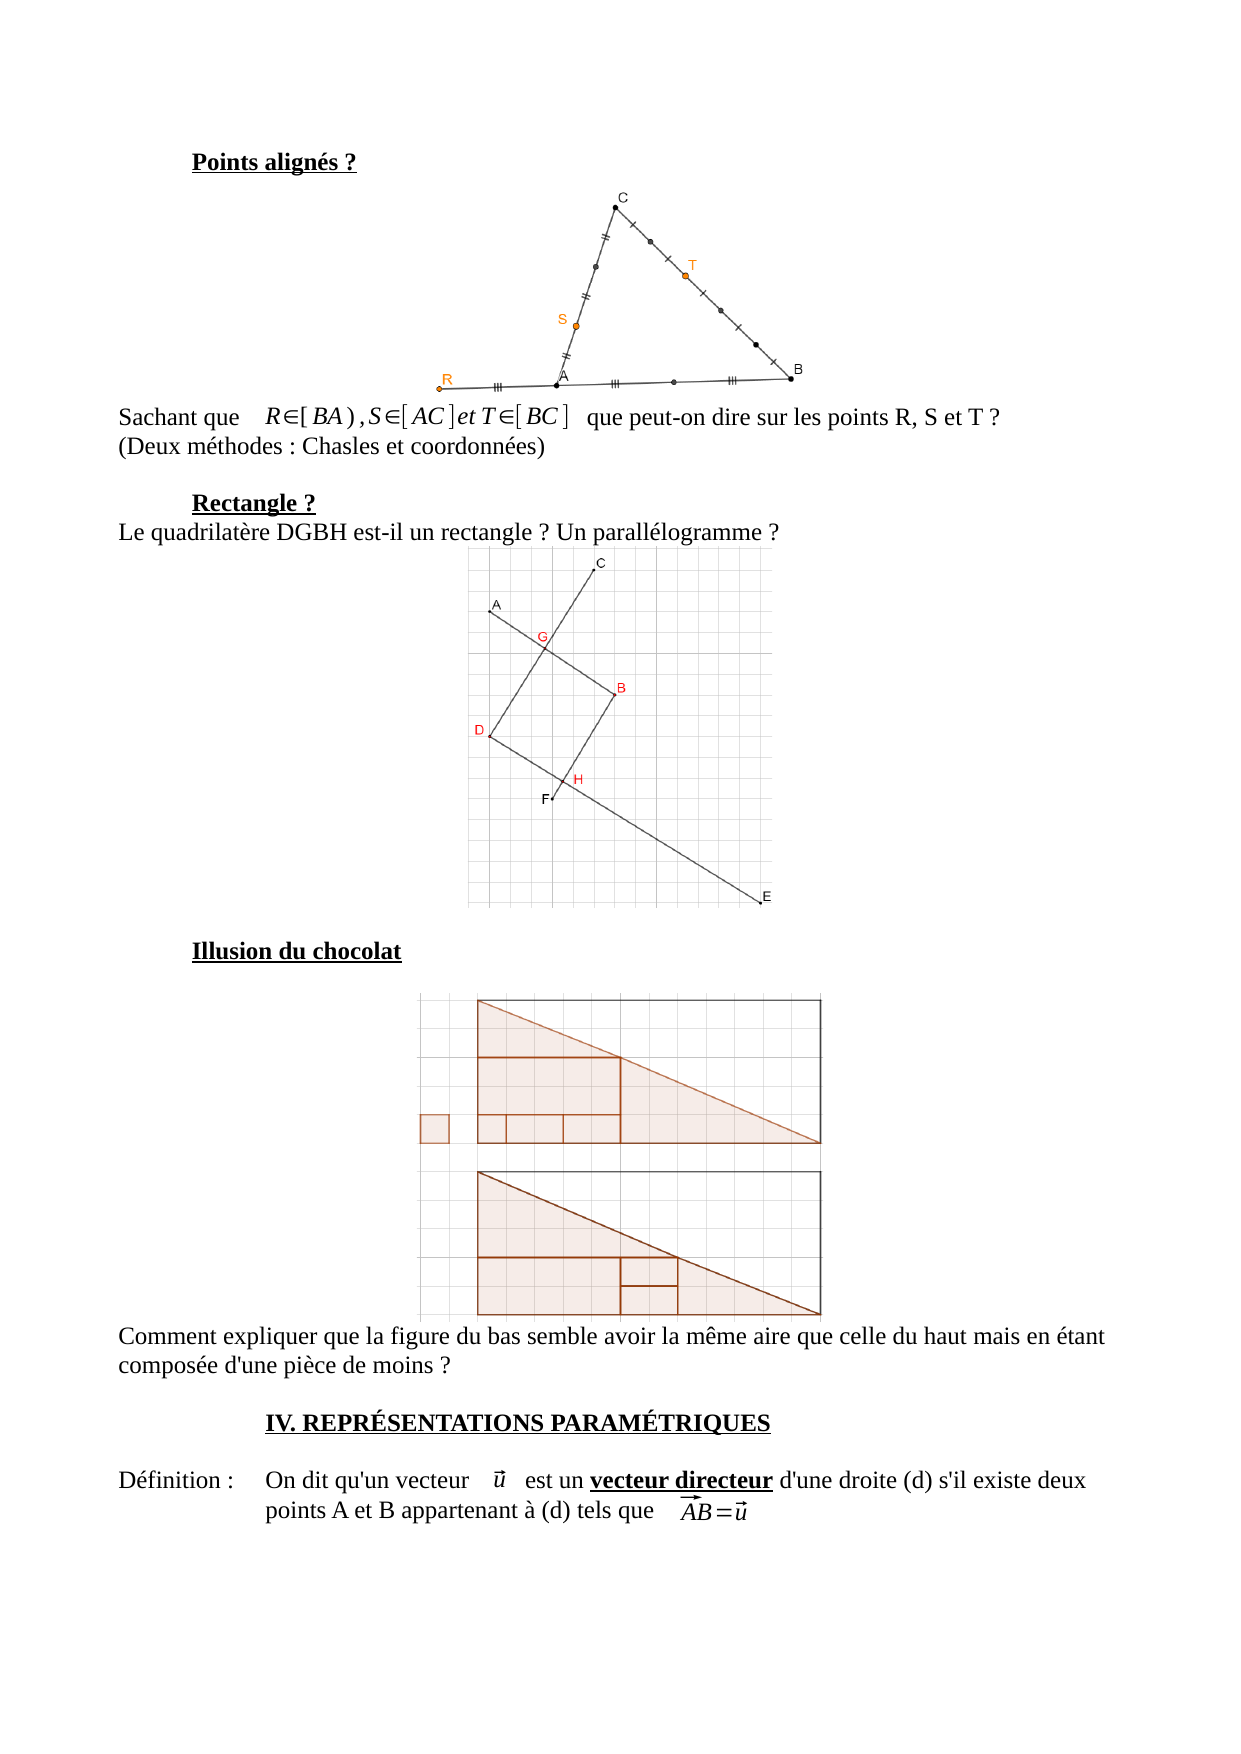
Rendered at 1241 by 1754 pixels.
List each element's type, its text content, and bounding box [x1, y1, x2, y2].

picture [416, 993, 824, 1322]
picture [467, 546, 773, 908]
text Points alignés ? [118, 147, 1122, 176]
text Sachant que que peut-on dire sur les points R, S et T ? [118, 176, 1122, 431]
text Définition : On dit qu'un vecteur est un vecteur directeur d'une droite (d) s'il existe deux points A et B appartenant à (d) tels que [118, 1465, 1122, 1525]
text Le quadrilatère DGBH est-il un rectangle ? Un parallélogramme ? [118, 517, 1122, 546]
text Illusion du chocolat [118, 936, 1122, 965]
picture [429, 175, 812, 403]
text Rectangle ? [118, 488, 1122, 517]
text (Deux méthodes : Chasles et coordonnées) [118, 431, 1122, 460]
text IV. REPRÉSENTATIONS PARAMÉTRIQUES [118, 1408, 1122, 1436]
text Comment expliquer que la figure du bas semble avoir la même aire que celle du haut mais en étant composée d'une pièce de moins ? [118, 994, 1122, 1379]
